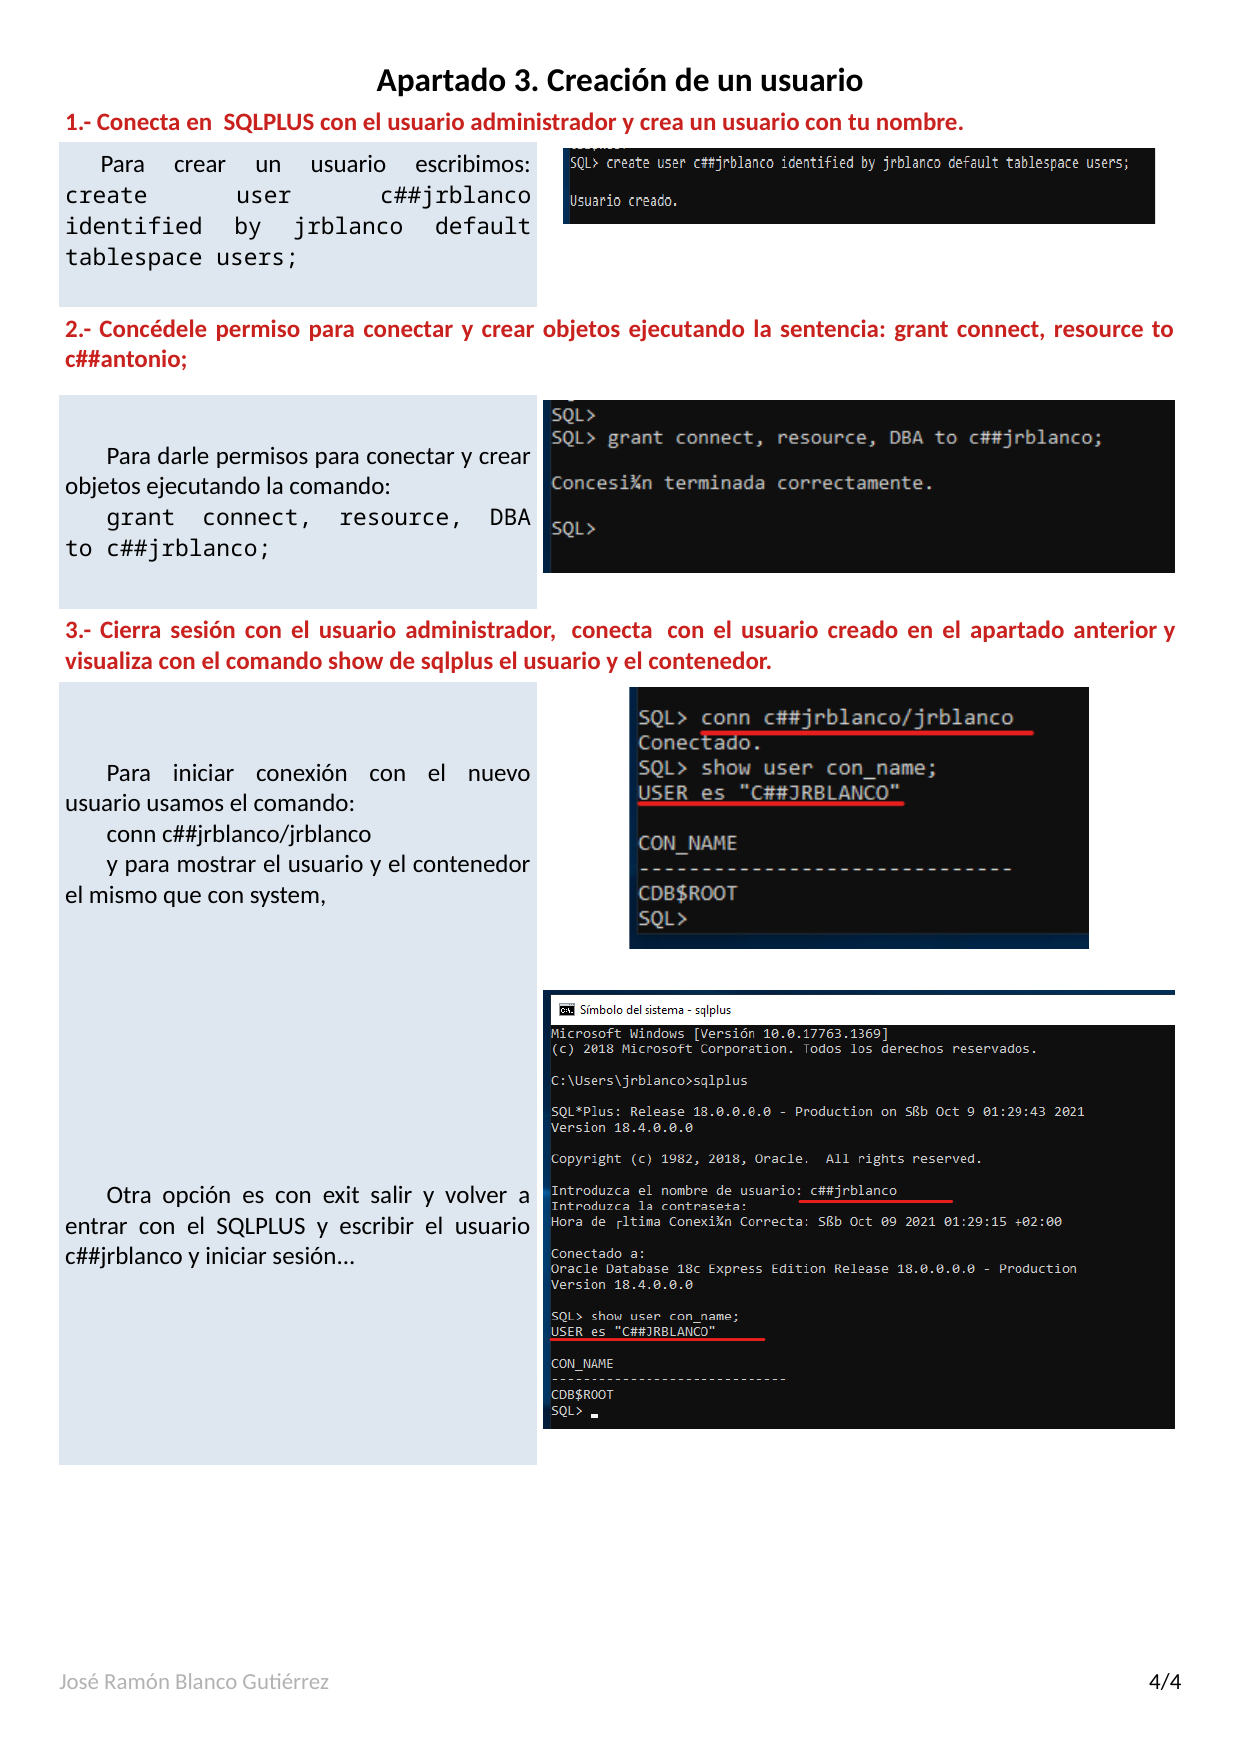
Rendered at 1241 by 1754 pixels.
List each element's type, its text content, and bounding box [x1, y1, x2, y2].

table_cell Otra opción es con exit salir y volver a entrar con el SQLPLUS y escribir el usuario c##jrblanco y iniciar sesión... [59, 985, 537, 1465]
table_cell 2.- Concédele permiso para conectar y crear objetos ejecutando la sentencia: grant connect, resource to c##antonio; [59, 307, 1181, 394]
picture [629, 687, 1089, 949]
text Apartado 3. Creación de un usuario [59, 59, 1181, 100]
table_cell [537, 985, 1181, 1465]
table_cell Para darle permisos para conectar y crear objetos ejecutando la comando: grant connect, resource, DBA to c##jrblanco; [59, 395, 537, 609]
picture [543, 400, 1175, 573]
table_cell [537, 682, 1181, 985]
table_header 1.- Conecta en SQLPLUS con el usuario administrador y crea un usuario con tu nombre. [59, 100, 1181, 142]
table_cell [537, 142, 1181, 307]
table_cell 3.- Cierra sesión con el usuario administrador, conecta con el usuario creado en el apartado anterior y visualiza con el comando show de sqlplus el usuario y el contenedor. [59, 609, 1181, 682]
picture [543, 990, 1175, 1429]
table_cell Para crear un usuario escribimos: create user c##jrblanco identified by jrblanco default tablespace users; [59, 142, 537, 307]
table_cell [537, 395, 1181, 609]
picture [563, 148, 1156, 224]
table_cell Para iniciar conexión con el nuevo usuario usamos el comando: conn c##jrblanco/jrblanco y para mostrar el usuario y el contenedor el mismo que con system, [59, 682, 537, 985]
